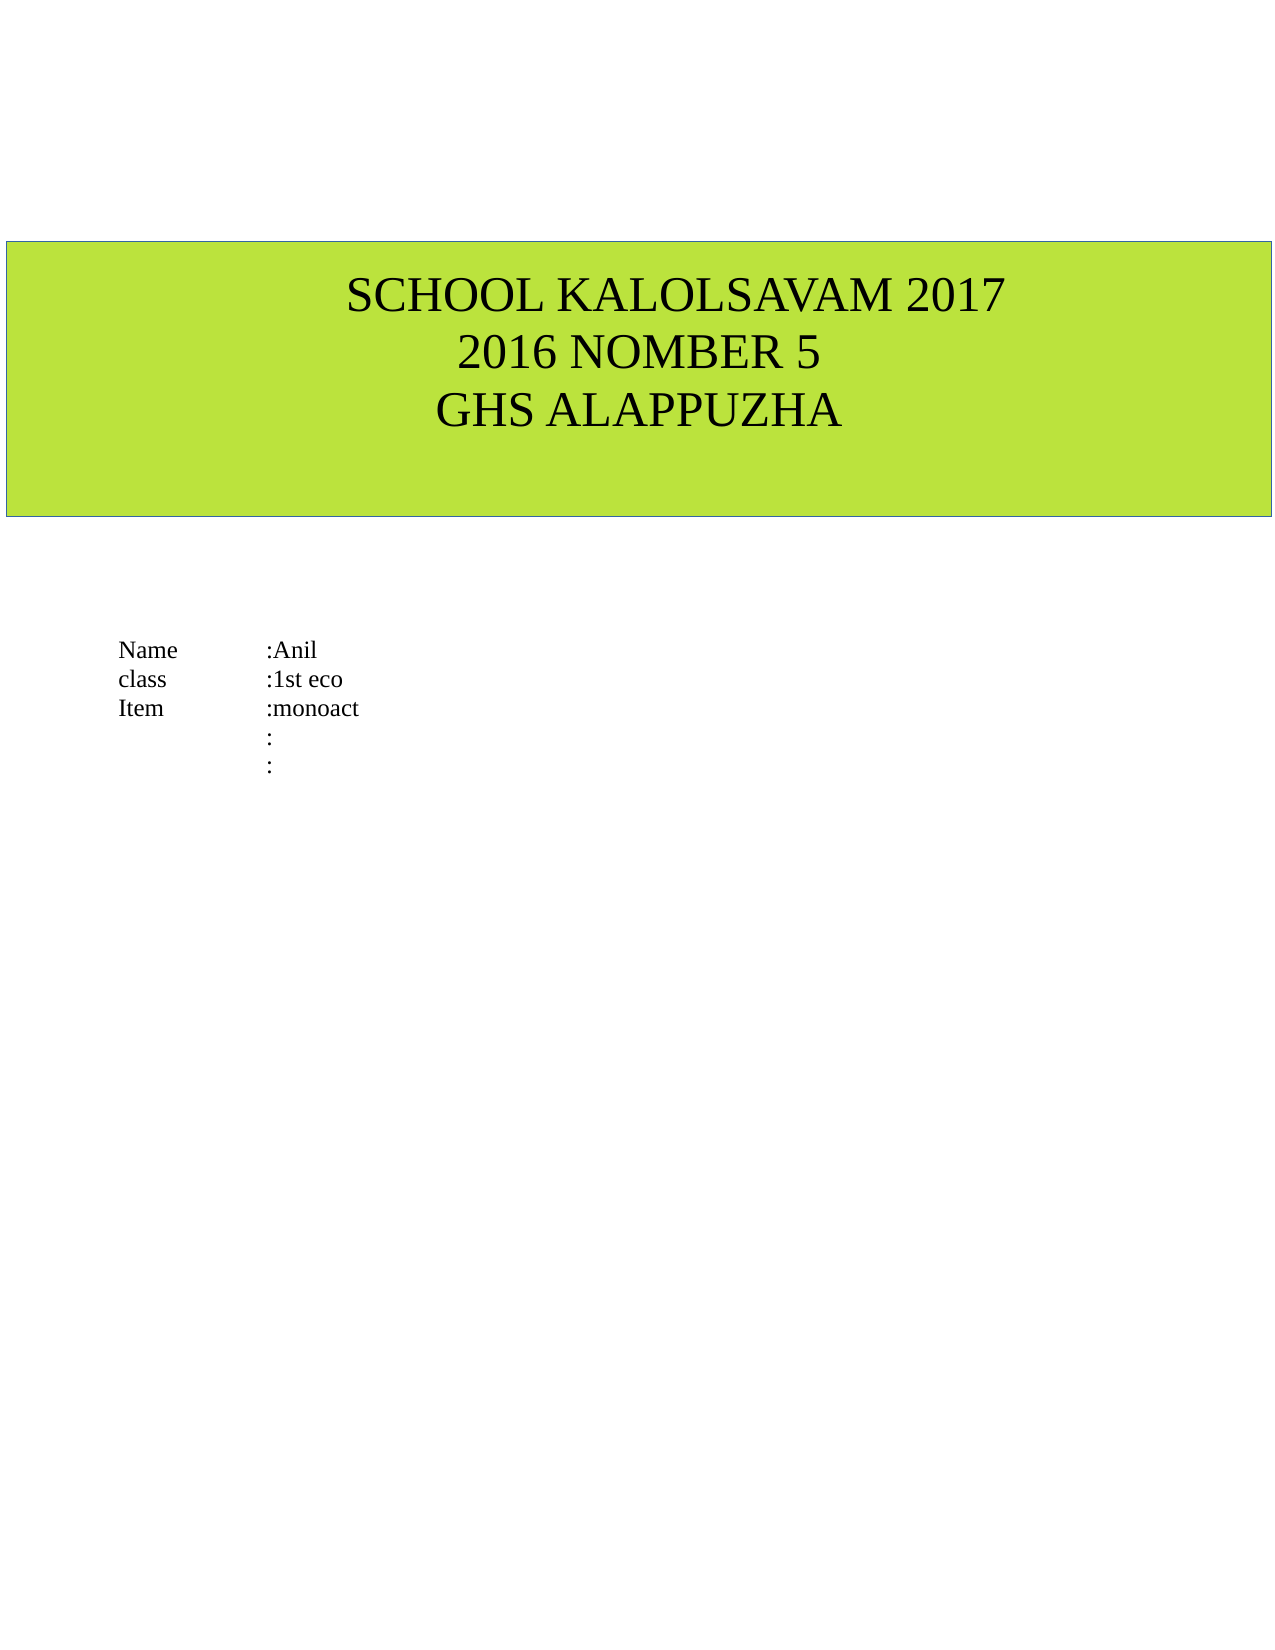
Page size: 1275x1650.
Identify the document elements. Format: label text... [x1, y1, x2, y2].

text : [118, 751, 1157, 779]
text Name :Anil [118, 636, 1157, 664]
text class :1st eco [118, 664, 1157, 693]
text Item :monoact [118, 693, 1157, 722]
text : [118, 722, 1157, 751]
